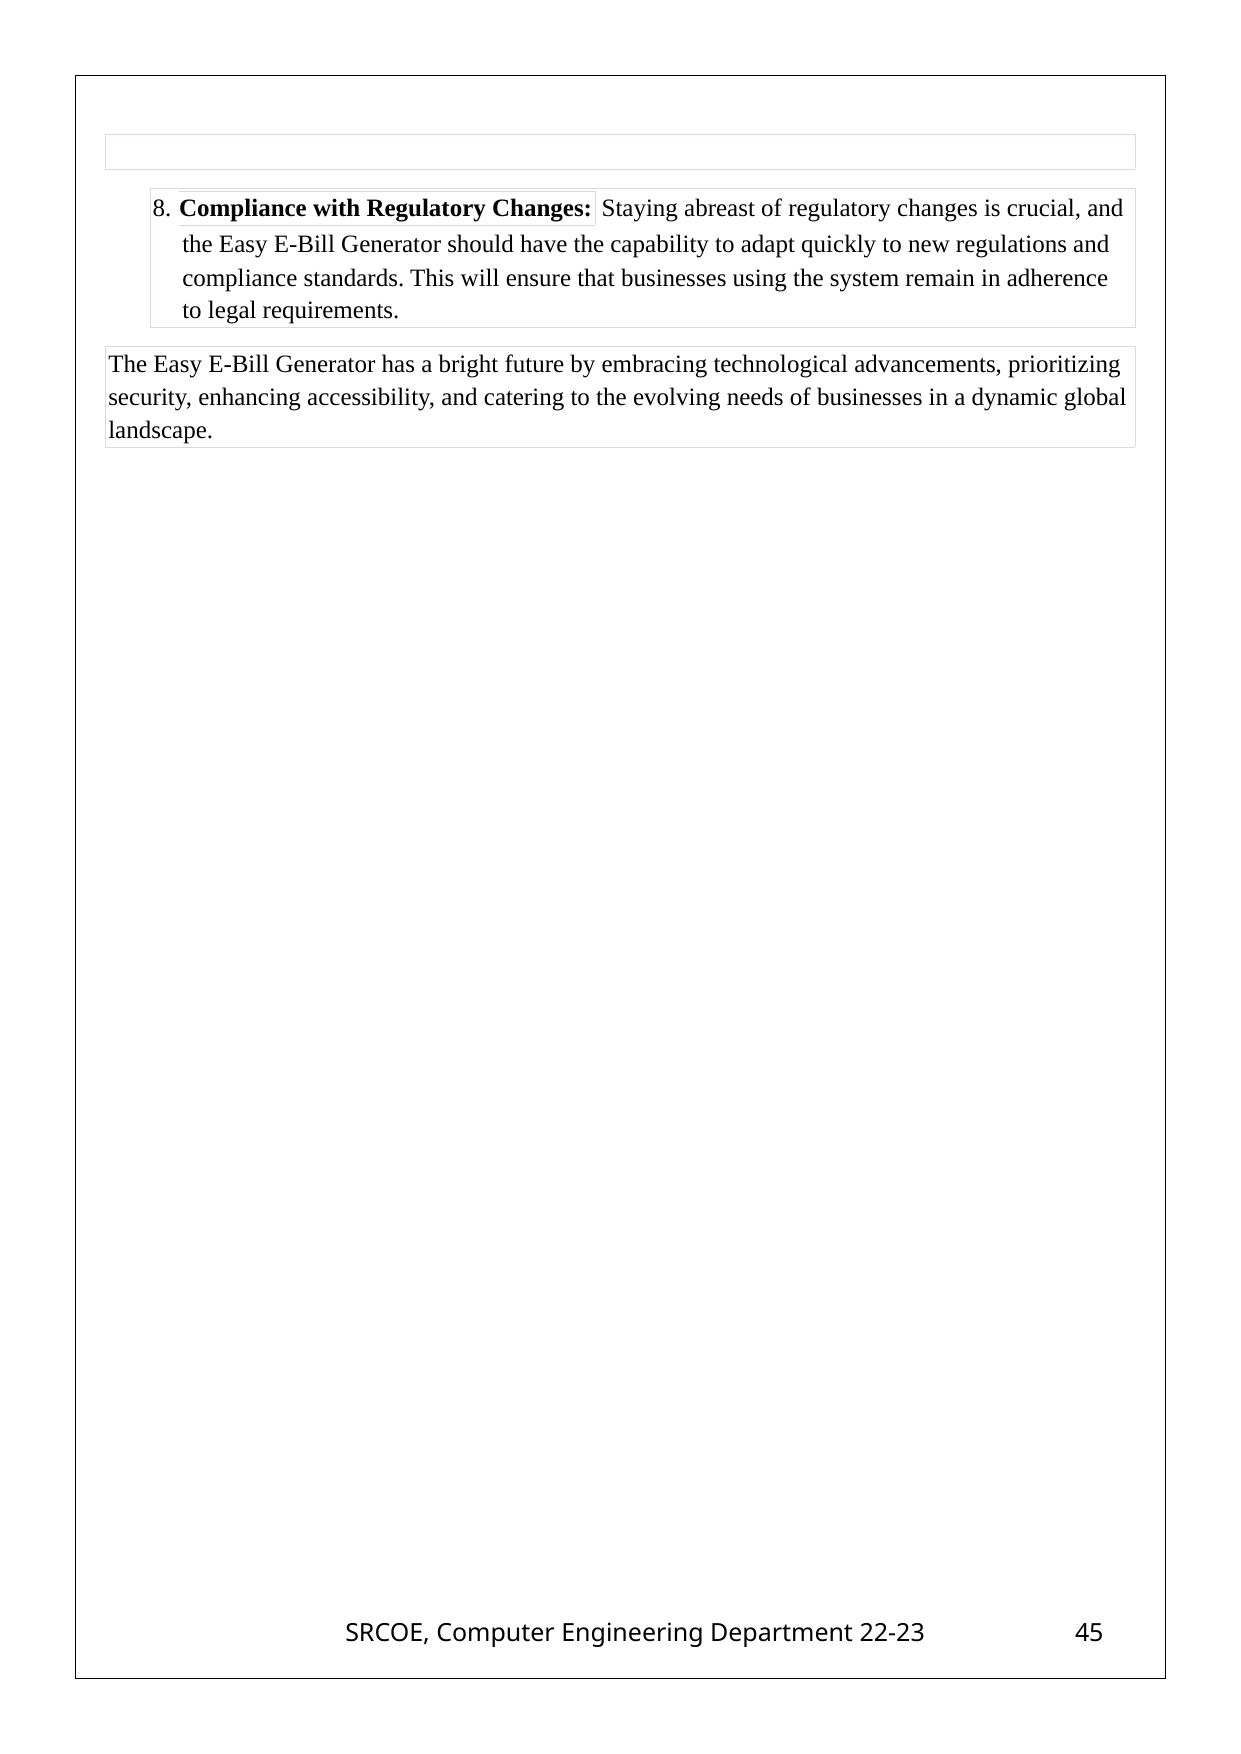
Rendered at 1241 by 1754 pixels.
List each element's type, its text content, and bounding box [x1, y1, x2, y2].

list Compliance with Regulatory Changes: Staying abreast of regulatory changes is crucial, and the Easy E-Bill Generator should have the capability to adapt quickly to new regulations and compliance standards. This will ensure that businesses using the system remain in adherence to legal requirements. [151, 189, 1135, 327]
text The Easy E-Bill Generator has a bright future by embracing technological advancements, prioritizing security, enhancing accessibility, and catering to the evolving needs of businesses in a dynamic global landscape. [106, 347, 1135, 447]
